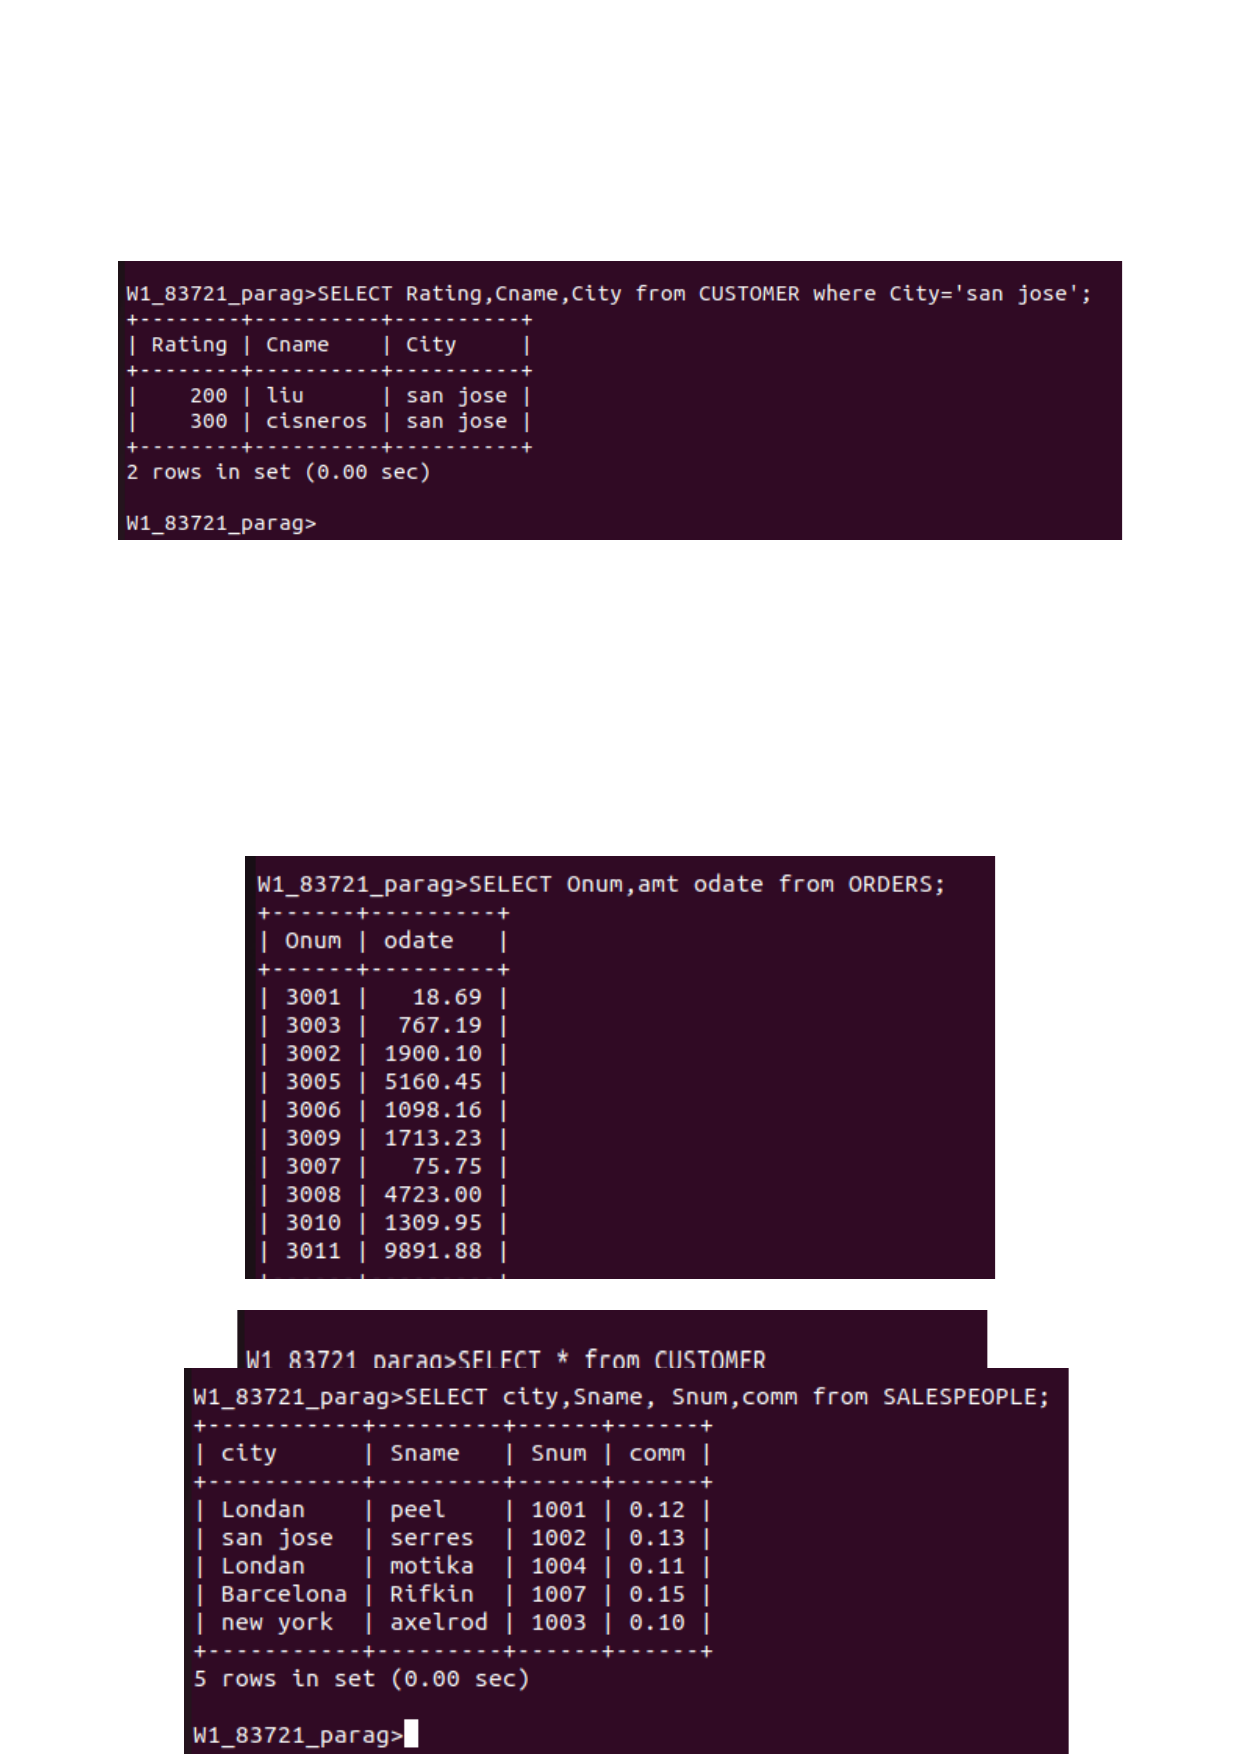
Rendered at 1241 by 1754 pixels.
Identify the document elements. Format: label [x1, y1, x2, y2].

picture [184, 1310, 1069, 1754]
picture [245, 856, 995, 1279]
picture [118, 261, 1123, 540]
